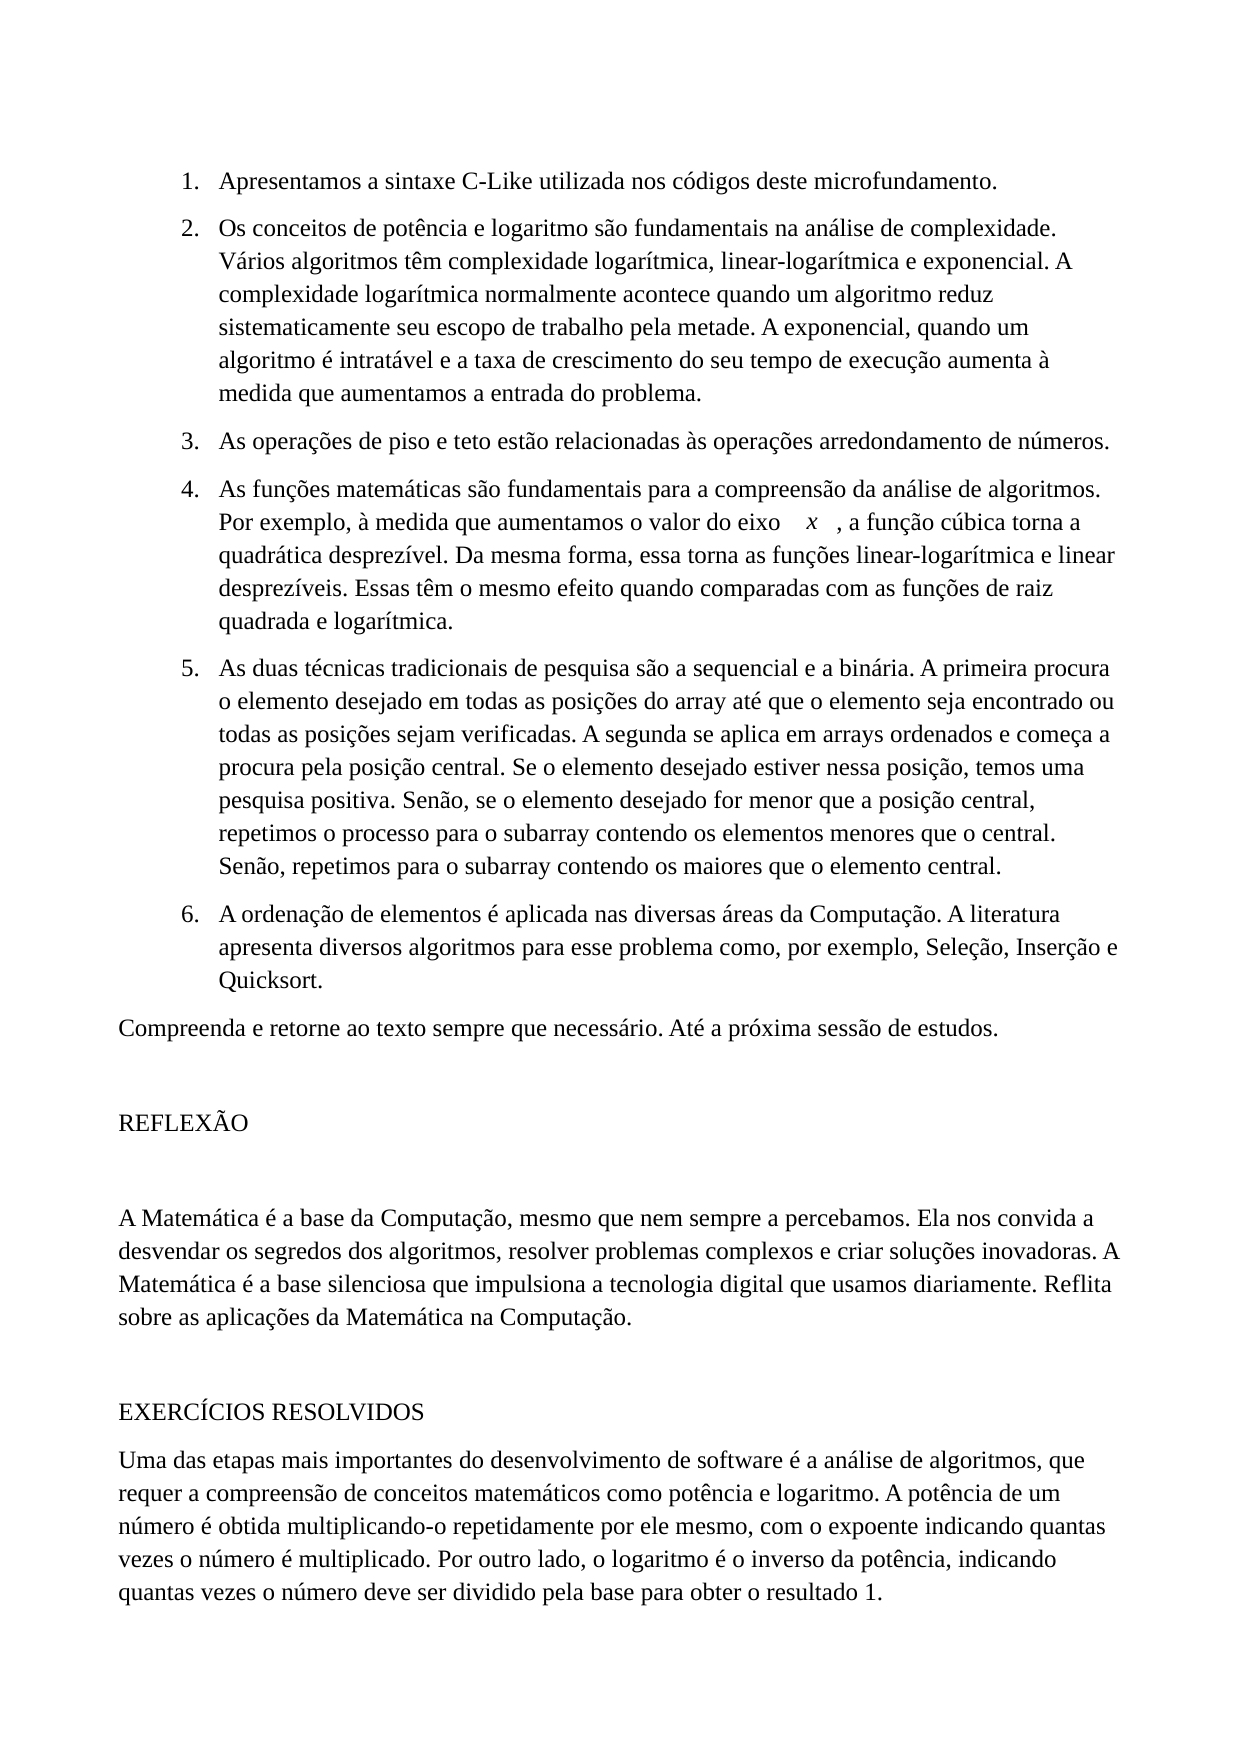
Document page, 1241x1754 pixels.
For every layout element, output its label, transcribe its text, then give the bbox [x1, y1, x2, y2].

text Uma das etapas mais importantes do desenvolvimento de software é a análise de algoritmos, que requer a compreensão de conceitos matemáticos como potência e logaritmo. A potência de um número é obtida multiplicando-o repetidamente por ele mesmo, com o expoente indicando quantas vezes o número é multiplicado. Por outro lado, o logaritmo é o inverso da potência, indicando quantas vezes o número deve ser dividido pela base para obter o resultado 1. [118, 1445, 1122, 1606]
text REFLEXÃO [118, 1108, 1122, 1137]
list Apresentamos a sintaxe C-Like utilizada nos códigos deste microfundamento. [181, 166, 1122, 194]
text Compreenda e retorne ao texto sempre que necessário. Até a próxima sessão de estudos. [118, 1013, 1122, 1041]
list A ordenação de elementos é aplicada nas diversas áreas da Computação. A literatura apresenta diversos algoritmos para esse problema como, por exemplo, Seleção, Inserção e Quicksort. [181, 899, 1122, 994]
list As operações de piso e teto estão relacionadas às operações arredondamento de números. [181, 426, 1122, 455]
text EXERCÍCIOS RESOLVIDOS [118, 1397, 1122, 1426]
list As duas técnicas tradicionais de pesquisa são a sequencial e a binária. A primeira procura o elemento desejado em todas as posições do array até que o elemento seja encontrado ou todas as posições sejam verificadas. A segunda se aplica em arrays ordenados e começa a procura pela posição central. Se o elemento desejado estiver nessa posição, temos uma pesquisa positiva. Senão, se o elemento desejado for menor que a posição central, repetimos o processo para o subarray contendo os elementos menores que o central. Senão, repetimos para o subarray contendo os maiores que o elemento central. [181, 653, 1122, 880]
list Os conceitos de potência e logaritmo são fundamentais na análise de complexidade. Vários algoritmos têm complexidade logarítmica, linear-logarítmica e exponencial. A complexidade logarítmica normalmente acontece quando um algoritmo reduz sistematicamente seu escopo de trabalho pela metade. A exponencial, quando um algoritmo é intratável e a taxa de crescimento do seu tempo de execução aumenta à medida que aumentamos a entrada do problema. [181, 213, 1122, 407]
list As funções matemáticas são fundamentais para a compreensão da análise de algoritmos. Por exemplo, à medida que aumentamos o valor do eixo , a função cúbica torna a quadrática desprezível. Da mesma forma, essa torna as funções linear-logarítmica e linear desprezíveis. Essas têm o mesmo efeito quando comparadas com as funções de raiz quadrada e logarítmica. [181, 474, 1122, 634]
text A Matemática é a base da Computação, mesmo que nem sempre a percebamos. Ela nos convida a desvendar os segredos dos algoritmos, resolver problemas complexos e criar soluções inovadoras. A Matemática é a base silenciosa que impulsiona a tecnologia digital que usamos diariamente. Reflita sobre as aplicações da Matemática na Computação. [118, 1203, 1122, 1331]
